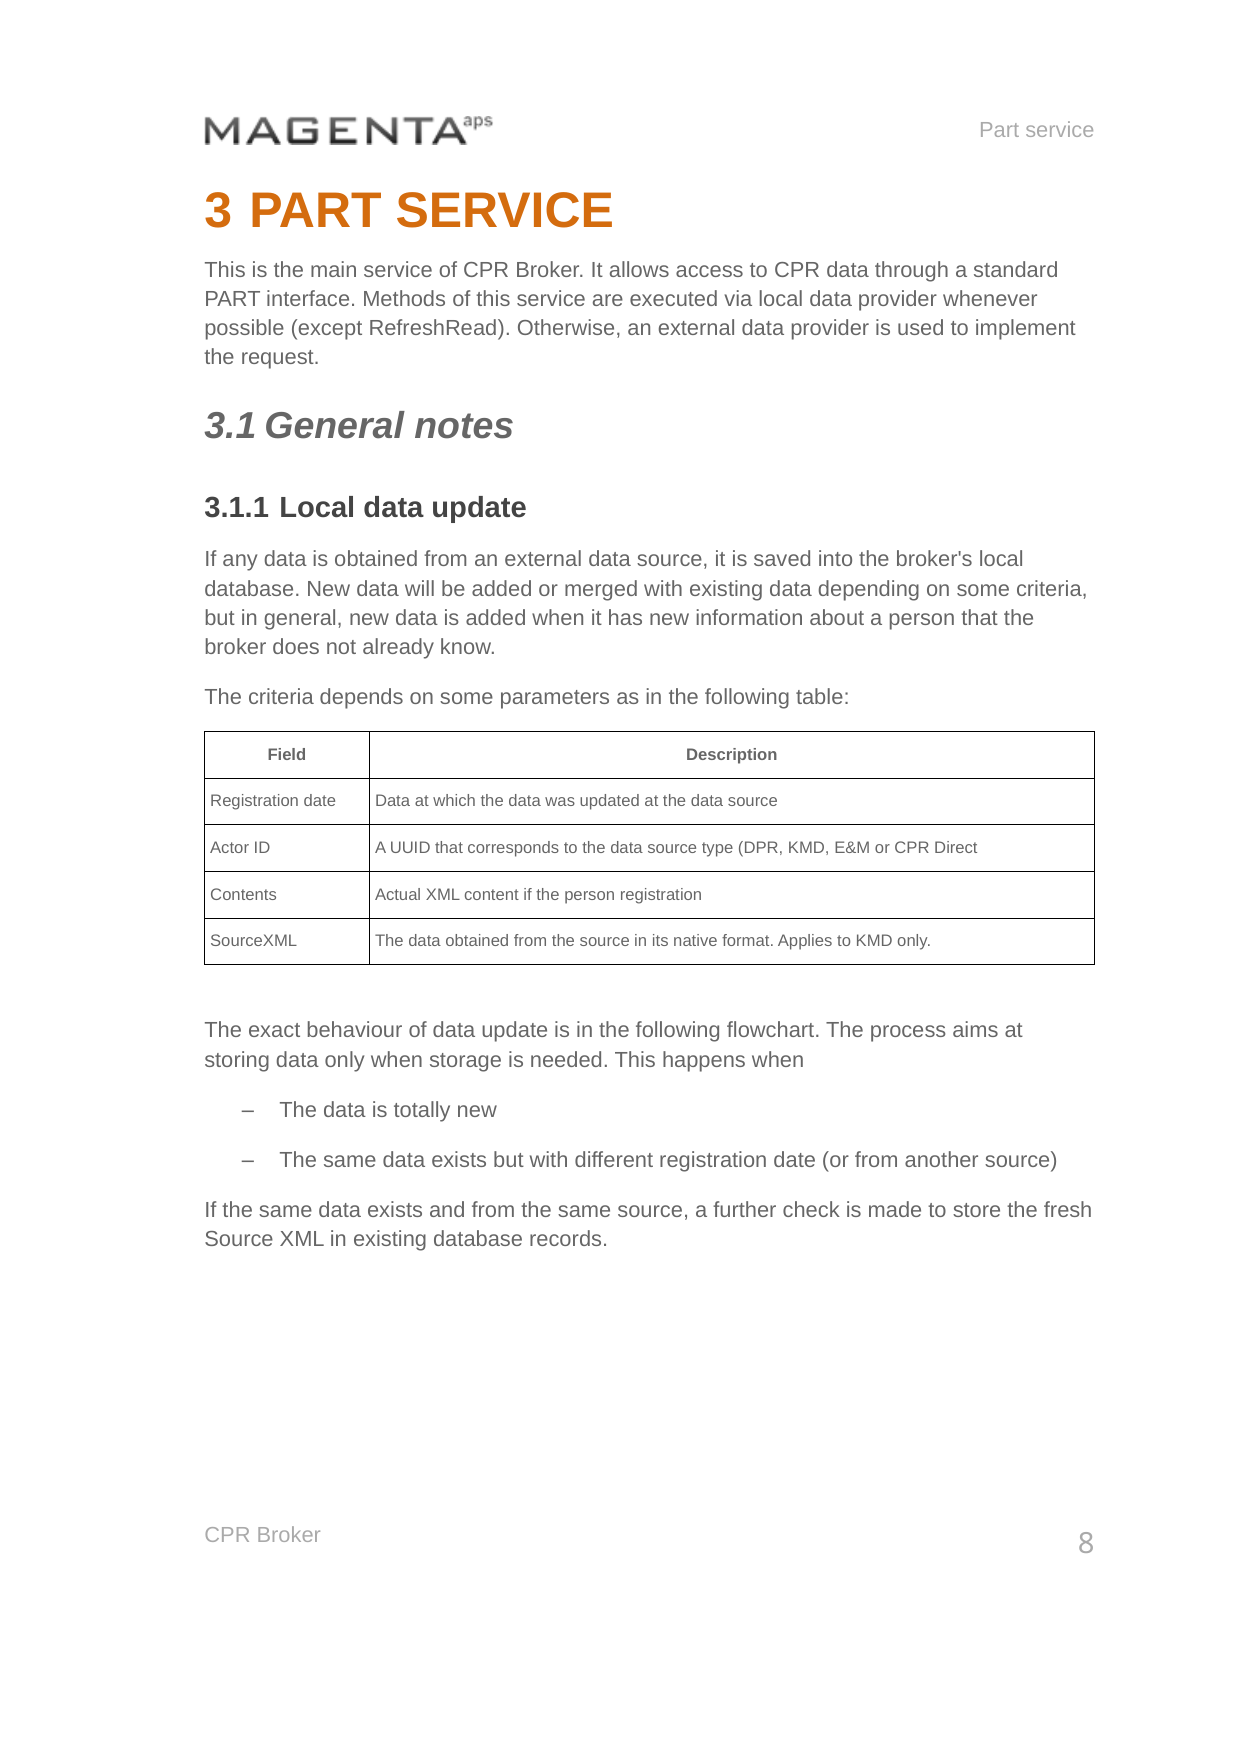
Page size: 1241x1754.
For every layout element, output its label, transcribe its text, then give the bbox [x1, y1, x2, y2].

subtitle Local data update [204, 471, 1094, 529]
table_cell The data obtained from the source in its native format. Applies to KMD only. [370, 919, 1094, 964]
text The exact behaviour of data update is in the following flowchart. The process aims at storing data only when storage is needed. This happens when [204, 1014, 1094, 1073]
table_cell A UUID that corresponds to the data source type (DPR, KMD, E&M or CPR Direct [370, 825, 1094, 871]
text If any data is obtained from an external data source, it is saved into the broker's local database. New data will be added or merged with existing data depending on some criteria, but in general, new data is added when it has new information about a person that the broker does not already know. [204, 543, 1094, 660]
list The data is totally new [242, 1094, 1094, 1123]
table_cell Data at which the data was updated at the data source [370, 779, 1094, 824]
table_cell Actual XML content if the person registration [370, 872, 1094, 918]
table_header Description [370, 732, 1094, 778]
subtitle Part service [204, 181, 1094, 239]
text If the same data exists and from the same source, a further check is made to store the fresh Source XML in existing database records. [204, 1194, 1094, 1252]
table_cell Contents [205, 872, 369, 918]
text The criteria depends on some parameters as in the following table: [204, 681, 1094, 710]
table_cell SourceXML [205, 919, 369, 964]
text This is the main service of CPR Broker. It allows access to CPR data through a standard PART interface. Methods of this service are executed via local data provider whenever possible (except RefreshRead). Otherwise, an external data provider is used to implement the request. [204, 254, 1094, 371]
table_cell Actor ID [205, 825, 369, 871]
table_header Field [205, 732, 369, 778]
table_cell Registration date [205, 779, 369, 824]
list The same data exists but with different registration date (or from another source) [242, 1144, 1094, 1173]
subtitle General notes [204, 391, 1094, 450]
picture [204, 116, 494, 145]
